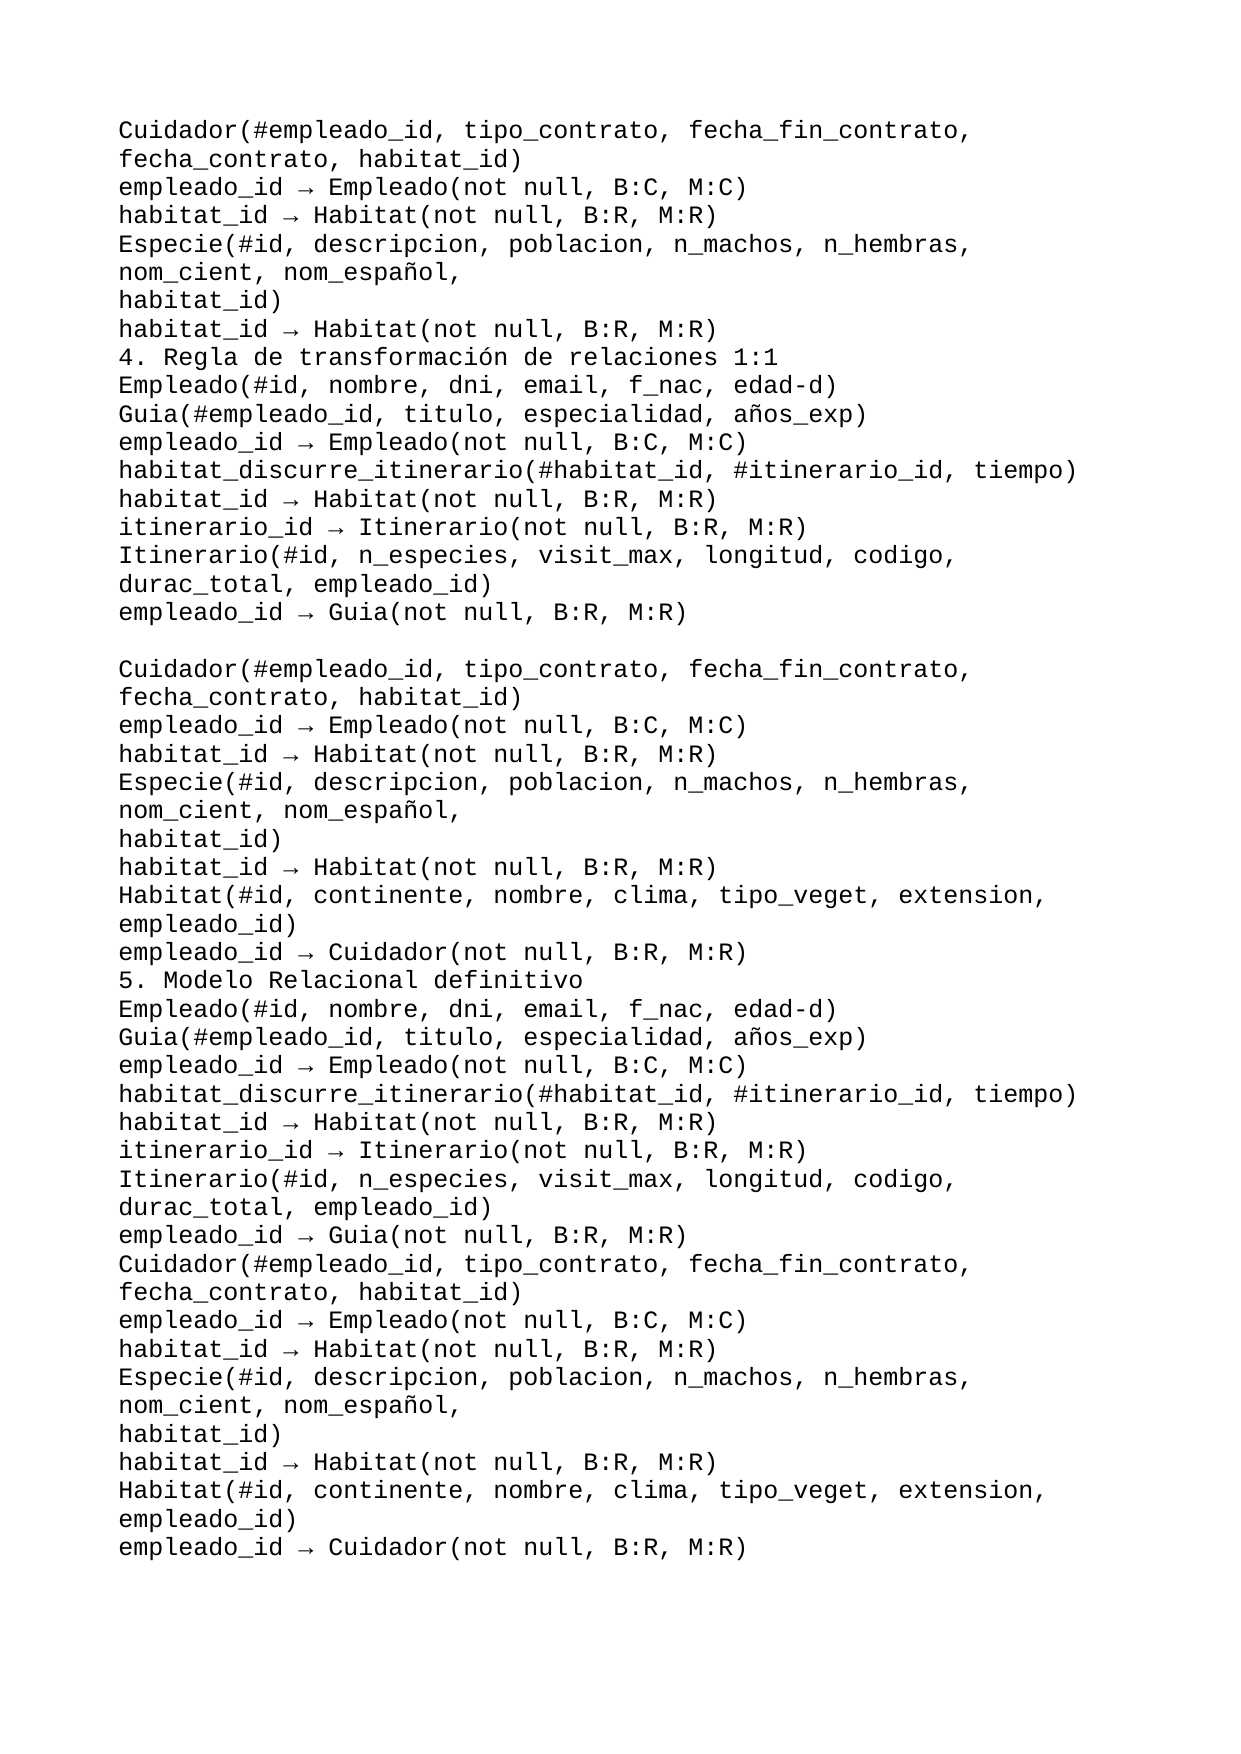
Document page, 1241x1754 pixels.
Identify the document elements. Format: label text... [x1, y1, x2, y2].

text empleado_id → Empleado(not null, B:C, M:C) [118, 175, 1122, 203]
text empleado_id → Cuidador(not null, B:R, M:R) [118, 940, 1122, 968]
text 4. Regla de transformación de relaciones 1:1 [118, 345, 1122, 373]
text Especie(#id, descripcion, poblacion, n_machos, n_hembras, nom_cient, nom_español, [118, 1365, 1122, 1421]
text Especie(#id, descripcion, poblacion, n_machos, n_hembras, nom_cient, nom_español, [118, 231, 1122, 288]
text habitat_id → Habitat(not null, B:R, M:R) [118, 1110, 1122, 1138]
text habitat_id → Habitat(not null, B:R, M:R) [118, 741, 1122, 770]
text Habitat(#id, continente, nombre, clima, tipo_veget, extension, empleado_id) [118, 1478, 1122, 1535]
text empleado_id → Guia(not null, B:R, M:R) [118, 1223, 1122, 1251]
text habitat_discurre_itinerario(#habitat_id, #itinerario_id, tiempo) [118, 458, 1122, 486]
text habitat_id → Habitat(not null, B:R, M:R) [118, 486, 1122, 515]
text Cuidador(#empleado_id, tipo_contrato, fecha_fin_contrato, fecha_contrato, habitat_id) [118, 1251, 1122, 1308]
text Empleado(#id, nombre, dni, email, f_nac, edad-d) [118, 373, 1122, 401]
text itinerario_id → Itinerario(not null, B:R, M:R) [118, 1138, 1122, 1166]
text 5. Modelo Relacional definitivo [118, 968, 1122, 996]
text empleado_id → Empleado(not null, B:C, M:C) [118, 430, 1122, 458]
text itinerario_id → Itinerario(not null, B:R, M:R) [118, 515, 1122, 543]
text habitat_id) [118, 288, 1122, 316]
text Cuidador(#empleado_id, tipo_contrato, fecha_fin_contrato, fecha_contrato, habitat_id) [118, 118, 1122, 175]
text empleado_id → Empleado(not null, B:C, M:C) [118, 1053, 1122, 1081]
text Habitat(#id, continente, nombre, clima, tipo_veget, extension, empleado_id) [118, 883, 1122, 940]
text habitat_id → Habitat(not null, B:R, M:R) [118, 1336, 1122, 1365]
text habitat_id → Habitat(not null, B:R, M:R) [118, 203, 1122, 231]
text habitat_id → Habitat(not null, B:R, M:R) [118, 1450, 1122, 1478]
text empleado_id → Guia(not null, B:R, M:R) [118, 600, 1122, 628]
text empleado_id → Cuidador(not null, B:R, M:R) [118, 1535, 1122, 1563]
text habitat_id) [118, 826, 1122, 855]
text Especie(#id, descripcion, poblacion, n_machos, n_hembras, nom_cient, nom_español, [118, 770, 1122, 826]
text empleado_id → Empleado(not null, B:C, M:C) [118, 713, 1122, 741]
text Itinerario(#id, n_especies, visit_max, longitud, codigo, durac_total, empleado_id) [118, 543, 1122, 600]
text empleado_id → Empleado(not null, B:C, M:C) [118, 1308, 1122, 1336]
text Guia(#empleado_id, titulo, especialidad, años_exp) [118, 401, 1122, 430]
text Cuidador(#empleado_id, tipo_contrato, fecha_fin_contrato, fecha_contrato, habitat_id) [118, 656, 1122, 713]
text habitat_id) [118, 1421, 1122, 1450]
text habitat_id → Habitat(not null, B:R, M:R) [118, 855, 1122, 883]
text habitat_discurre_itinerario(#habitat_id, #itinerario_id, tiempo) [118, 1081, 1122, 1110]
text Empleado(#id, nombre, dni, email, f_nac, edad-d) [118, 996, 1122, 1025]
text habitat_id → Habitat(not null, B:R, M:R) [118, 316, 1122, 345]
text Guia(#empleado_id, titulo, especialidad, años_exp) [118, 1025, 1122, 1053]
text Itinerario(#id, n_especies, visit_max, longitud, codigo, durac_total, empleado_id) [118, 1166, 1122, 1223]
